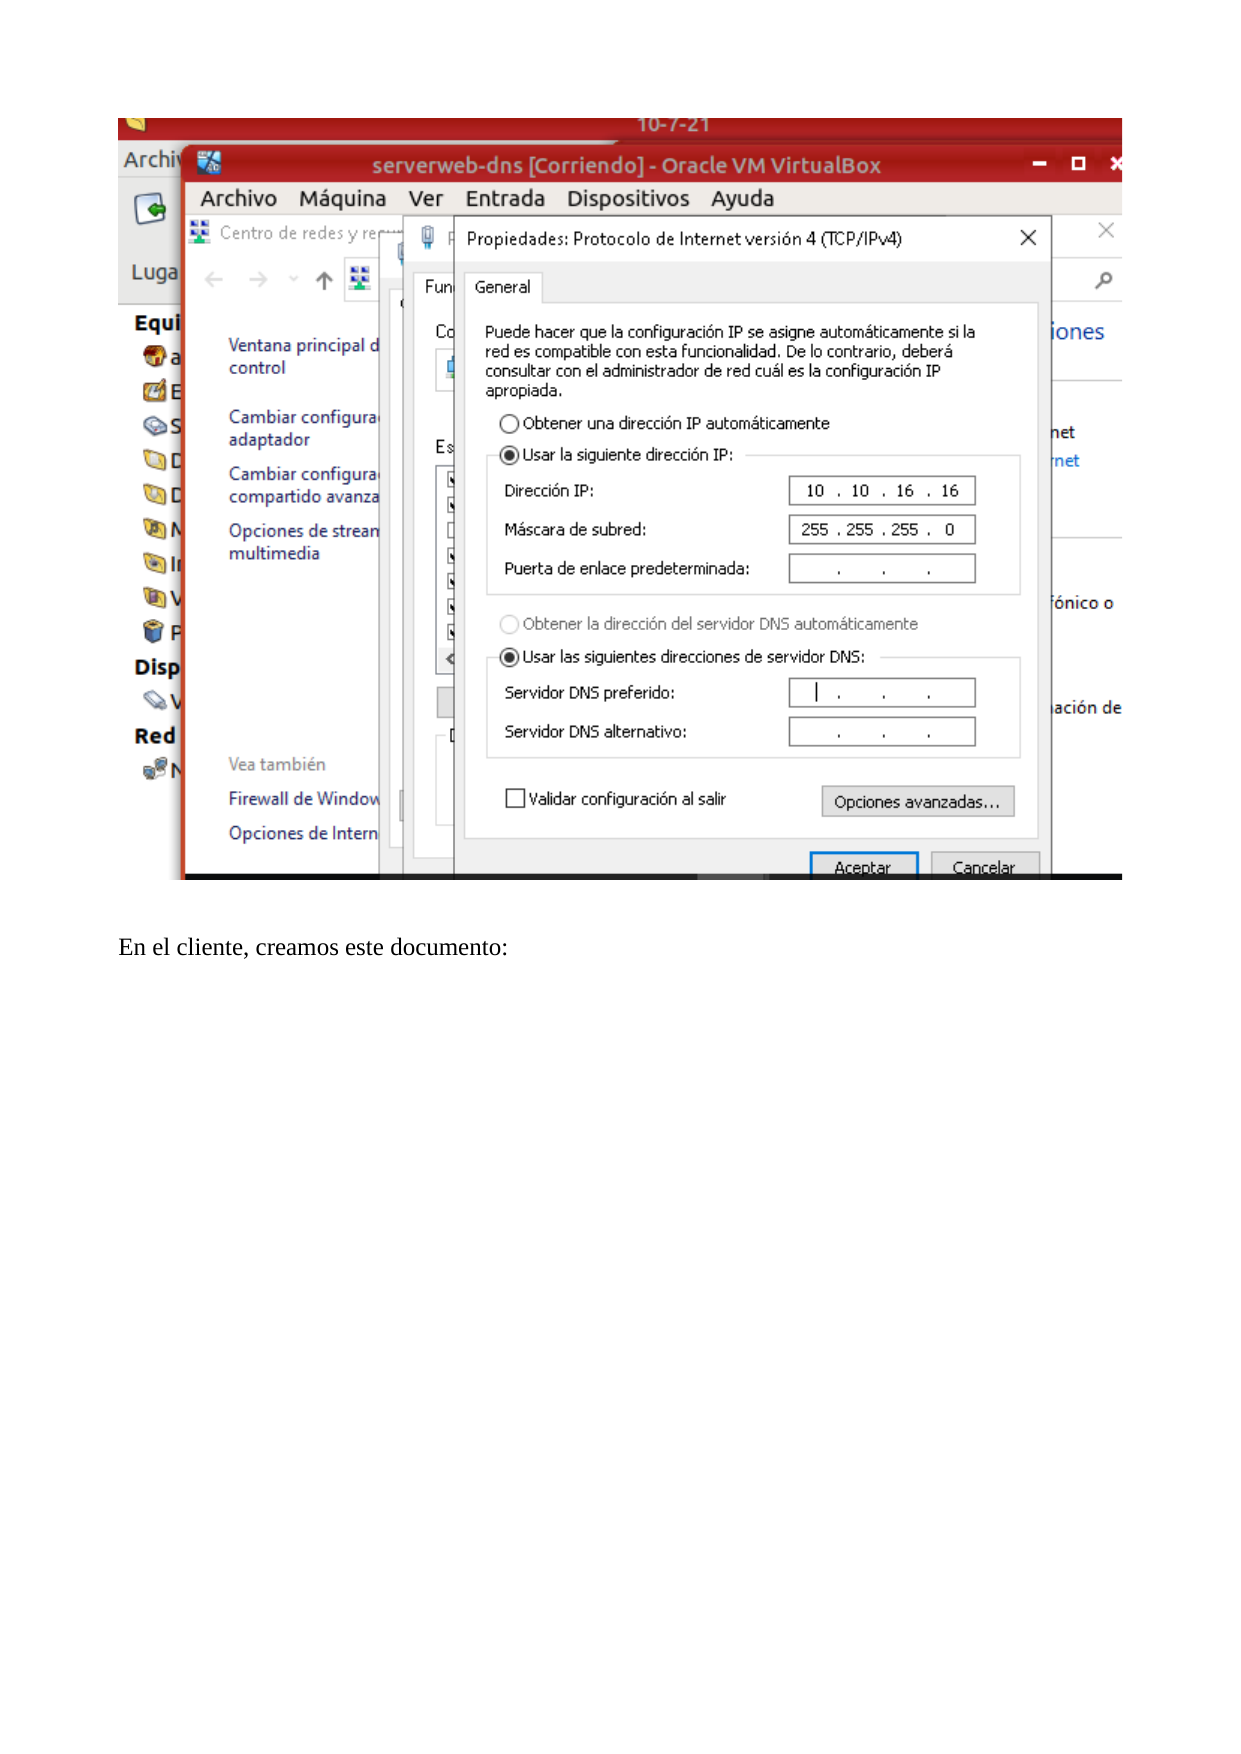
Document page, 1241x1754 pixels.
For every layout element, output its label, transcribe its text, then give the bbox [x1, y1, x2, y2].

text En el cliente, creamos este documento: [118, 932, 1122, 960]
picture [118, 118, 1123, 880]
